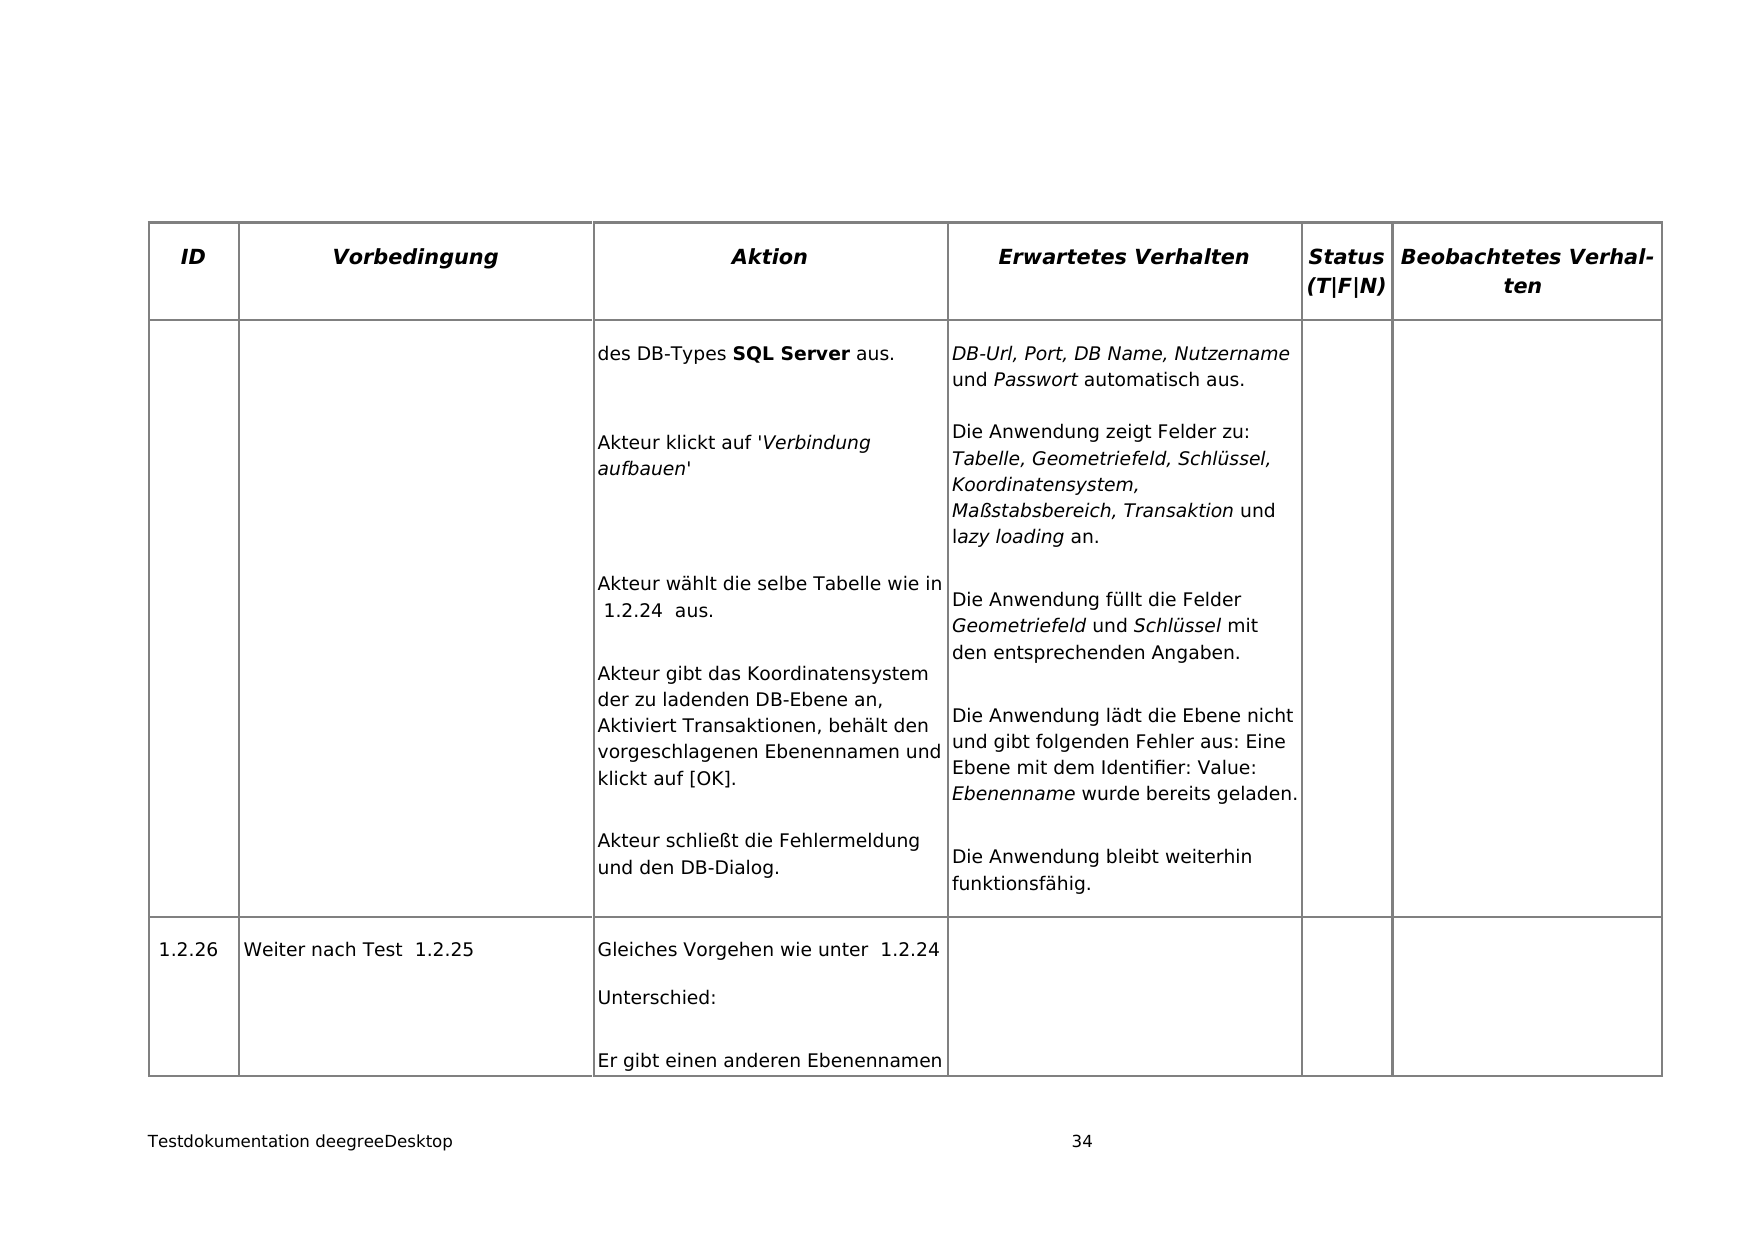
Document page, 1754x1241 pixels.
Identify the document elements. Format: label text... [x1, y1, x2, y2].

table_header Aktion [595, 224, 947, 319]
table_cell [150, 918, 238, 1075]
table_cell des DB-Types SQL Server aus. Akteur klickt auf 'Verbindung aufbauen' Akteur wählt die selbe Tabelle wie in 1.2.24 aus. Akteur gibt das Koordinatensystem der zu ladenden DB-Ebene an, Aktiviert Transaktionen, behält den vorgeschlagenen Ebenennamen und klickt auf [OK]. Akteur schließt die Fehlermeldung und den DB-Dialog. [595, 321, 947, 916]
table_cell [1303, 321, 1391, 916]
table_cell [240, 321, 592, 916]
table_cell DB-Url, Port, DB Name, Nutzername und Passwort automatisch aus. Die Anwendung zeigt Felder zu: Tabelle, Geometriefeld, Schlüssel, Koordinatensystem, Maßstabsbereich, Transaktion und lazy loading an. Die Anwendung füllt die Felder Geometriefeld und Schlüssel mit den entsprechenden Angaben. Die Anwendung lädt die Ebene nicht und gibt folgenden Fehler aus: Eine Ebene mit dem Identifier: Value: Ebenenname wurde bereits geladen. Die Anwendung bleibt weiterhin funktionsfähig. [949, 321, 1301, 916]
table_header Status (T|F|N) [1303, 224, 1391, 319]
table_cell [150, 321, 238, 916]
table_cell [1303, 918, 1391, 1075]
table_cell [949, 918, 1301, 1075]
table_cell [1394, 321, 1661, 916]
table_header Erwartetes Verhalten [949, 224, 1301, 319]
table_header Beobachtetes Verhal­ten [1394, 224, 1661, 319]
table_cell Gleiches Vorgehen wie unter 1.2.24 Unterschied: Er gibt einen anderen Ebenennamen [595, 918, 947, 1075]
table_cell Weiter nach Test 1.2.25 [240, 918, 592, 1075]
table_header Vorbedingung [240, 224, 592, 319]
table_header ID [150, 224, 238, 319]
table_cell [1394, 918, 1661, 1075]
